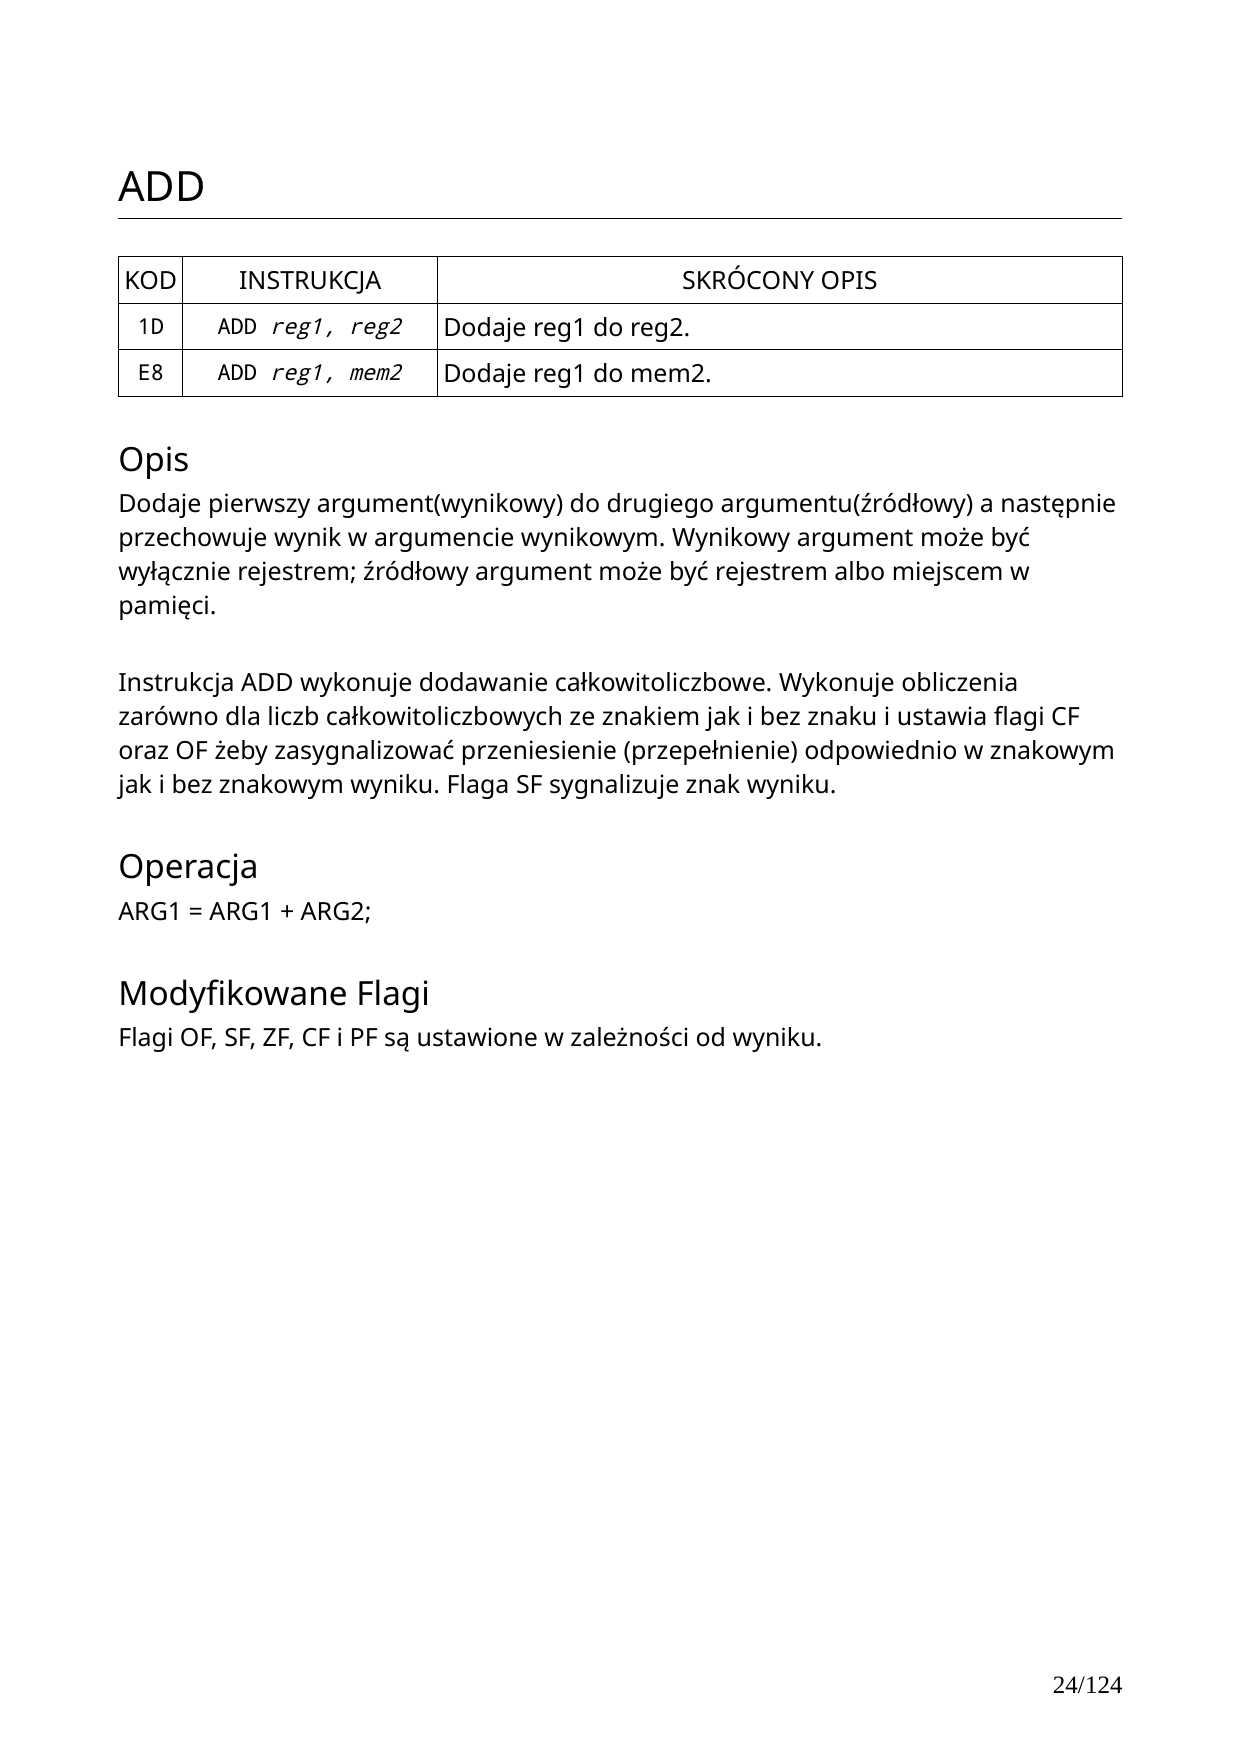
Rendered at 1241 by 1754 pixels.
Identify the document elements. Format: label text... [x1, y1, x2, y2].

text Dodaje pierwszy argument(wynikowy) do drugiego argumentu(źródłowy) a następnie przechowuje wynik w argumencie wynikowym. Wynikowy argument może być wyłącznie rejestrem; źródłowy argument może być rejestrem albo miejscem w pamięci. [118, 485, 1122, 626]
text Flagi OF, SF, ZF, CF i PF są ustawione w zależności od wyniku. [118, 1020, 1122, 1058]
text Modyfikowane Flagi [118, 970, 1122, 1020]
text Opis [118, 435, 1122, 485]
table_cell ADD reg1, reg2 [183, 304, 437, 349]
table_cell Dodaje reg1 do reg2. [438, 304, 1122, 349]
text ARG1 = ARG1 + ARG2; [118, 893, 1122, 932]
table_header INSTRUKCJA [183, 257, 437, 303]
table_cell ADD reg1, mem2 [183, 350, 437, 396]
table_cell E8 [119, 350, 182, 396]
text ADD [118, 157, 1122, 218]
table_header SKRÓCONY OPIS [438, 257, 1122, 303]
text Operacja [118, 843, 1122, 893]
text Instrukcja ADD wykonuje dodawanie całkowitoliczbowe. Wykonuje obliczenia zarówno dla liczb całkowitoliczbowych ze znakiem jak i bez znaku i ustawia flagi CF oraz OF żeby zasygnalizować przeniesienie (przepełnienie) odpowiednio w znakowym jak i bez znakowym wyniku. Flaga SF sygnalizuje znak wyniku. [118, 664, 1122, 805]
table_cell 1D [119, 304, 182, 349]
table_header KOD [119, 257, 182, 303]
table_cell Dodaje reg1 do mem2. [438, 350, 1122, 396]
